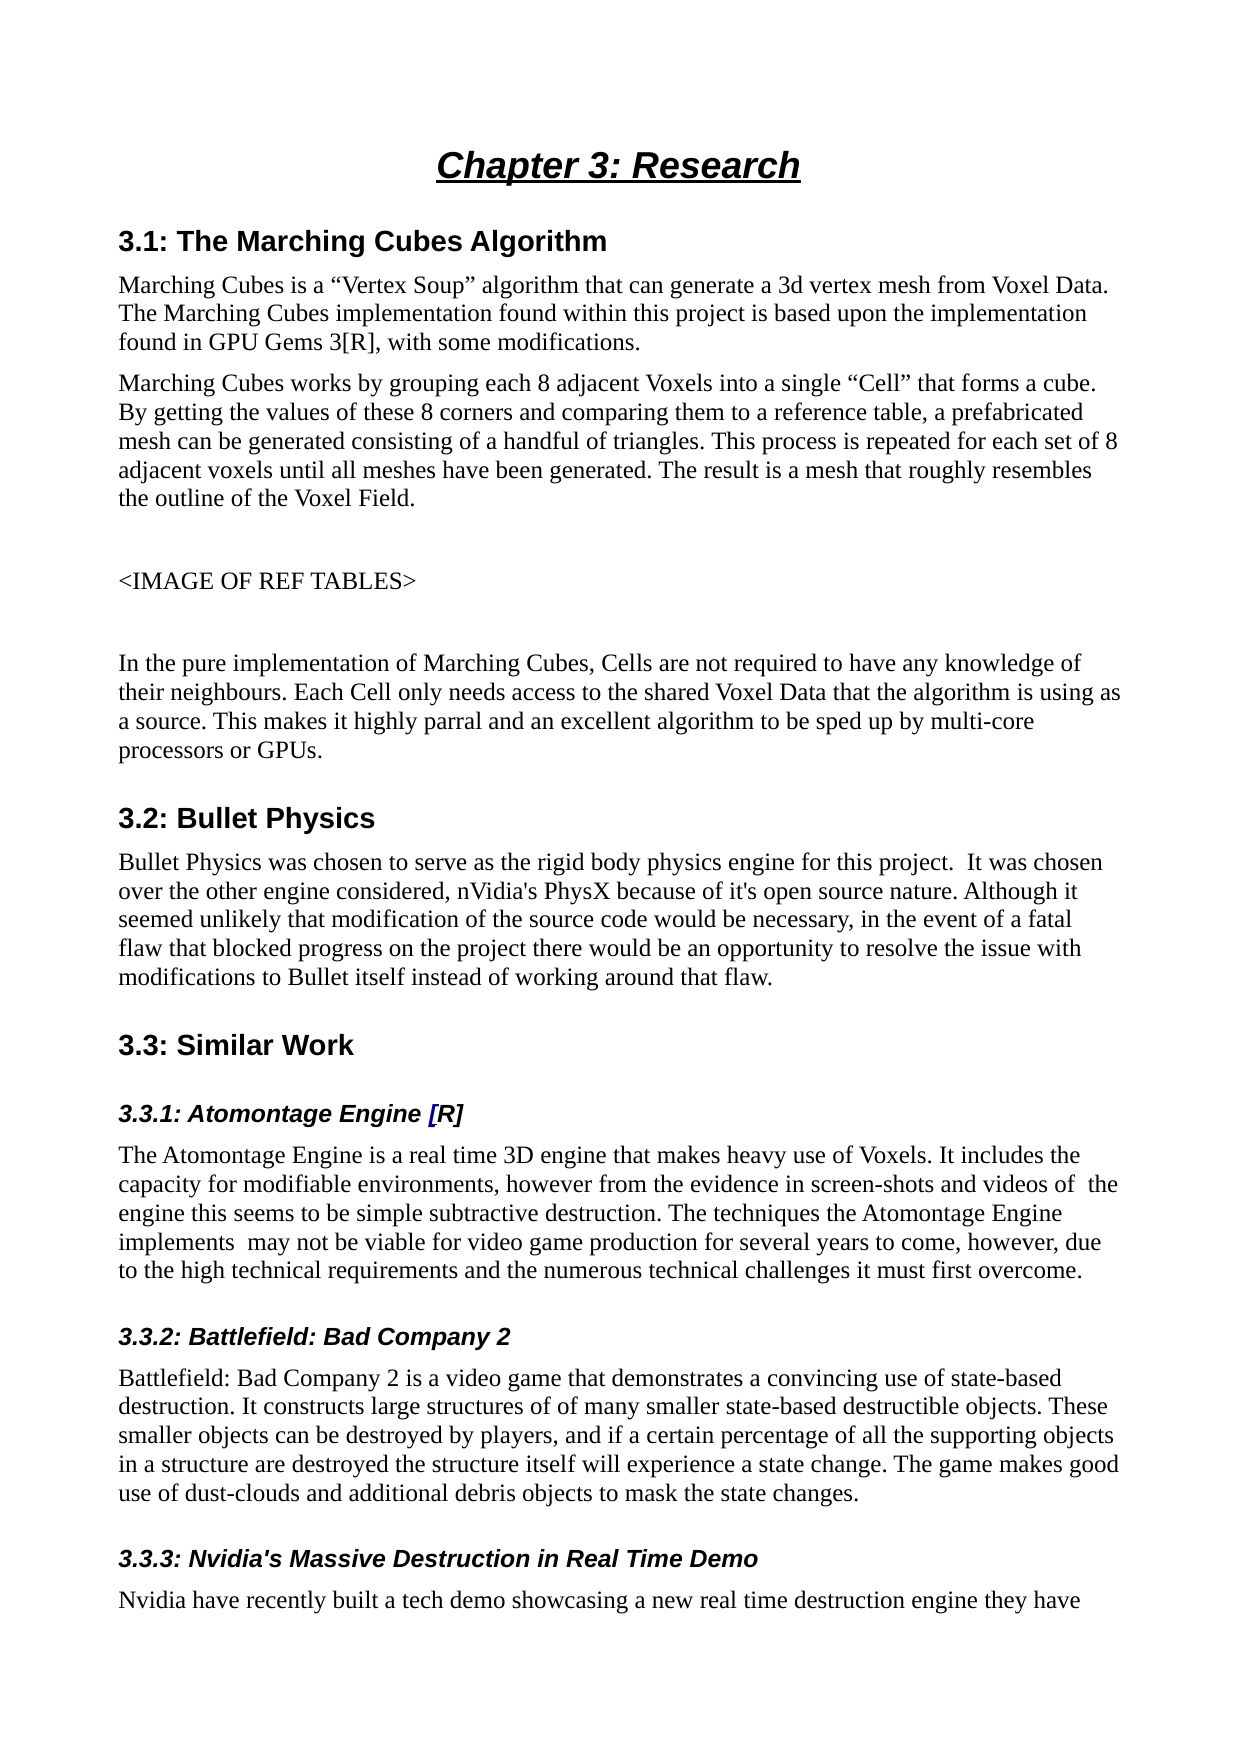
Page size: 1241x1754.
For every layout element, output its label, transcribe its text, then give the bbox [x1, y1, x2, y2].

text Bullet Physics was chosen to serve as the rigid body physics engine for this project. It was chosen over the other engine considered, nVidia's PhysX because of it's open source nature. Although it seemed unlikely that modification of the source code would be necessary, in the event of a fatal flaw that blocked progress on the project there would be an opportunity to resolve the issue with modifications to Bullet itself instead of working around that flaw. [118, 847, 1122, 991]
text In the pure implementation of Marching Cubes, Cells are not required to have any knowledge of their neighbours. Each Cell only needs access to the shared Voxel Data that the algorithm is using as a source. This makes it highly parral and an excellent algorithm to be sped up by multi-core processors or GPUs. [118, 648, 1122, 763]
subtitle 3.1: The Marching Cubes Algorithm [118, 224, 1122, 257]
subtitle Chapter 3: Research [118, 143, 1122, 186]
text The Atomontage Engine is a real time 3D engine that makes heavy use of Voxels. It includes the capacity for modifiable environments, however from the evidence in screen-shots and videos of the engine this seems to be simple subtractive destruction. The techniques the Atomontage Engine implements may not be viable for video game production for several years to come, however, due to the high technical requirements and the numerous technical challenges it must first overcome. [118, 1140, 1122, 1284]
subtitle 3.3.3: Nvidia's Massive Destruction in Real Time Demo [118, 1544, 1122, 1572]
subtitle 3.3: Similar Work [118, 1028, 1122, 1062]
subtitle 3.3.2: Battlefield: Bad Company 2 [118, 1322, 1122, 1350]
text Marching Cubes is a “Vertex Soup” algorithm that can generate a 3d vertex mesh from Voxel Data. The Marching Cubes implementation found within this project is based upon the implementation found in GPU Gems 3[R], with some modifications. [118, 270, 1122, 356]
subtitle 3.3.1: Atomontage Engine [R] [118, 1099, 1122, 1128]
text Nvidia have recently built a tech demo showcasing a new real time destruction engine they have [118, 1585, 1122, 1614]
subtitle 3.2: Bullet Physics [118, 801, 1122, 834]
text Battlefield: Bad Company 2 is a video game that demonstrates a convincing use of state-based destruction. It constructs large structures of of many smaller state-based destructible objects. These smaller objects can be destroyed by players, and if a certain percentage of all the supporting objects in a structure are destroyed the structure itself will experience a state change. The game makes good use of dust-clouds and additional debris objects to mask the state changes. [118, 1363, 1122, 1506]
text <IMAGE OF REF TABLES> [118, 566, 1122, 595]
text Marching Cubes works by grouping each 8 adjacent Voxels into a single “Cell” that forms a cube. By getting the values of these 8 corners and comparing them to a reference table, a prefabricated mesh can be generated consisting of a handful of triangles. This process is repeated for each set of 8 adjacent voxels until all meshes have been generated. The result is a mesh that roughly resembles the outline of the Voxel Field. [118, 368, 1122, 512]
